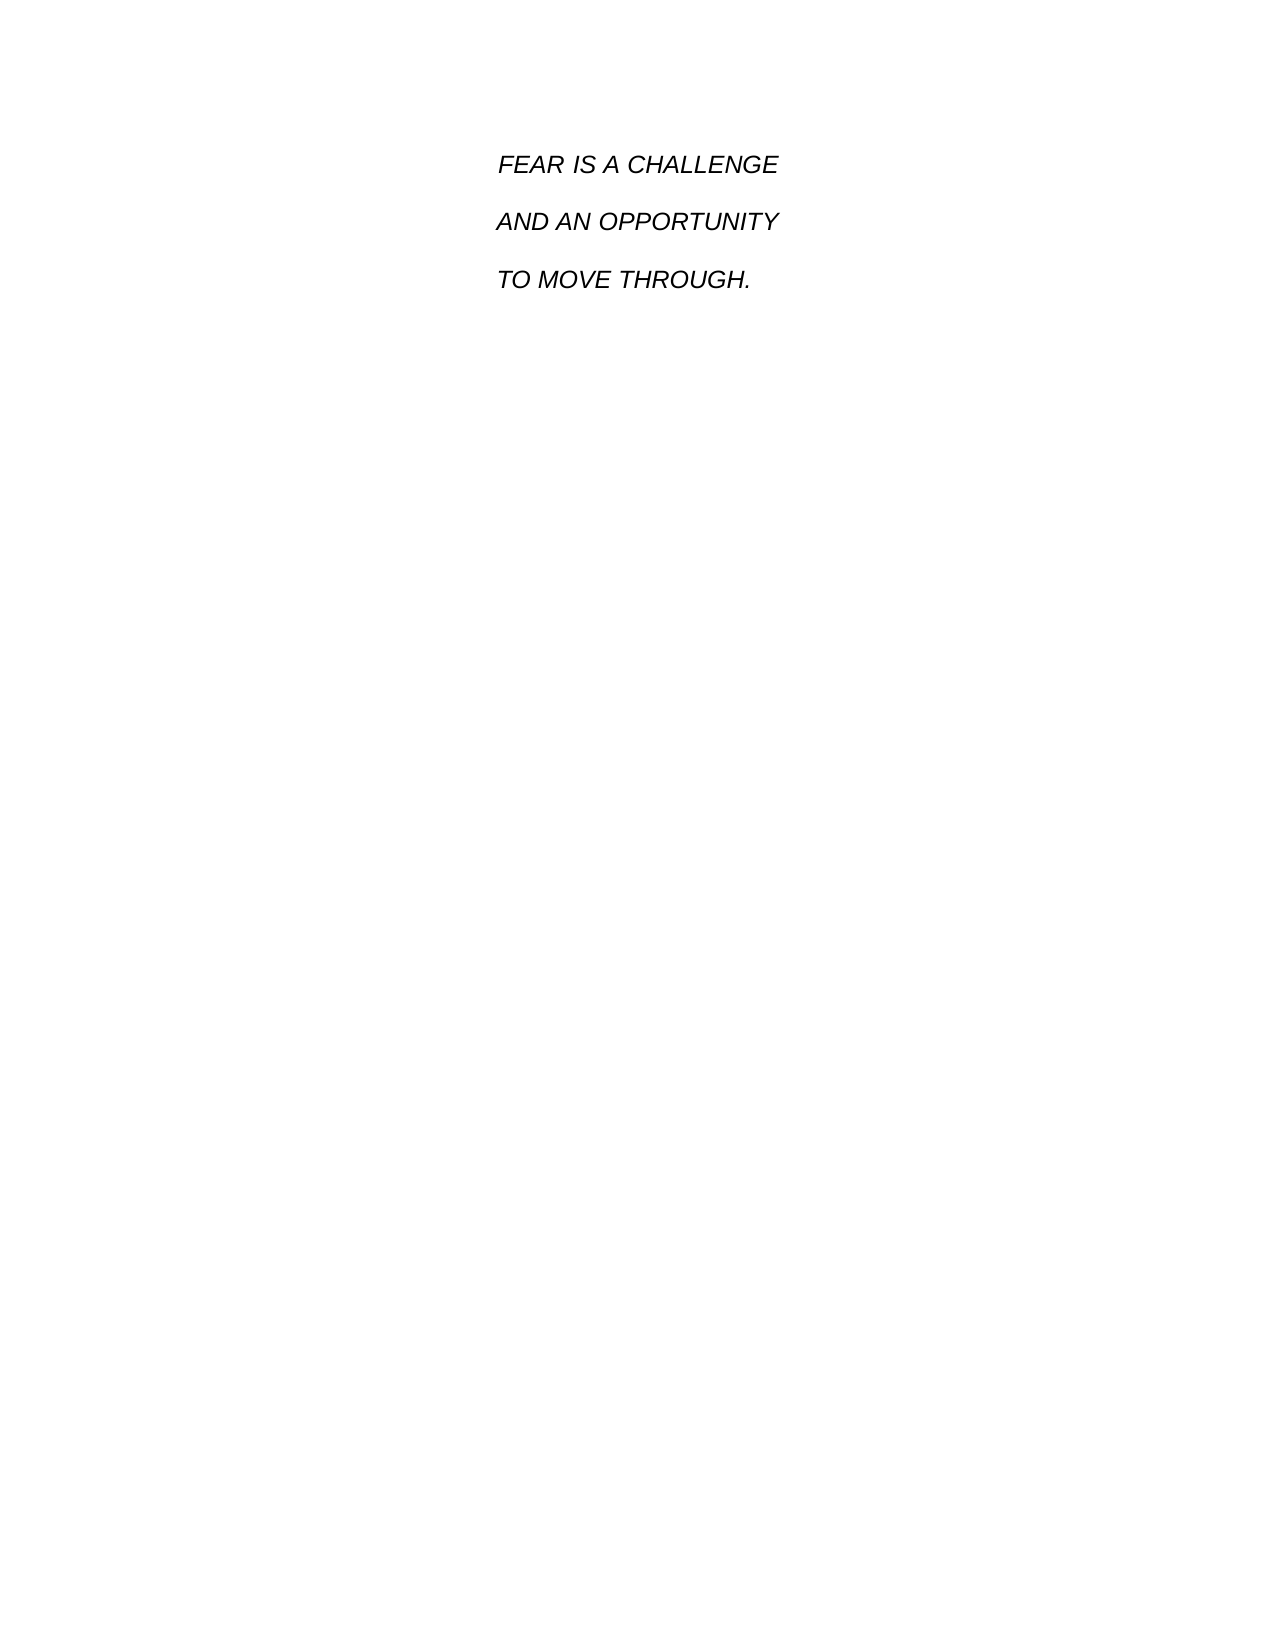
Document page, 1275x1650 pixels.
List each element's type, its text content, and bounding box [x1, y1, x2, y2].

text FEAR IS A CHALLENGE AND AN OPPORTUNITY TO MOVE THROUGH. [496, 150, 779, 293]
